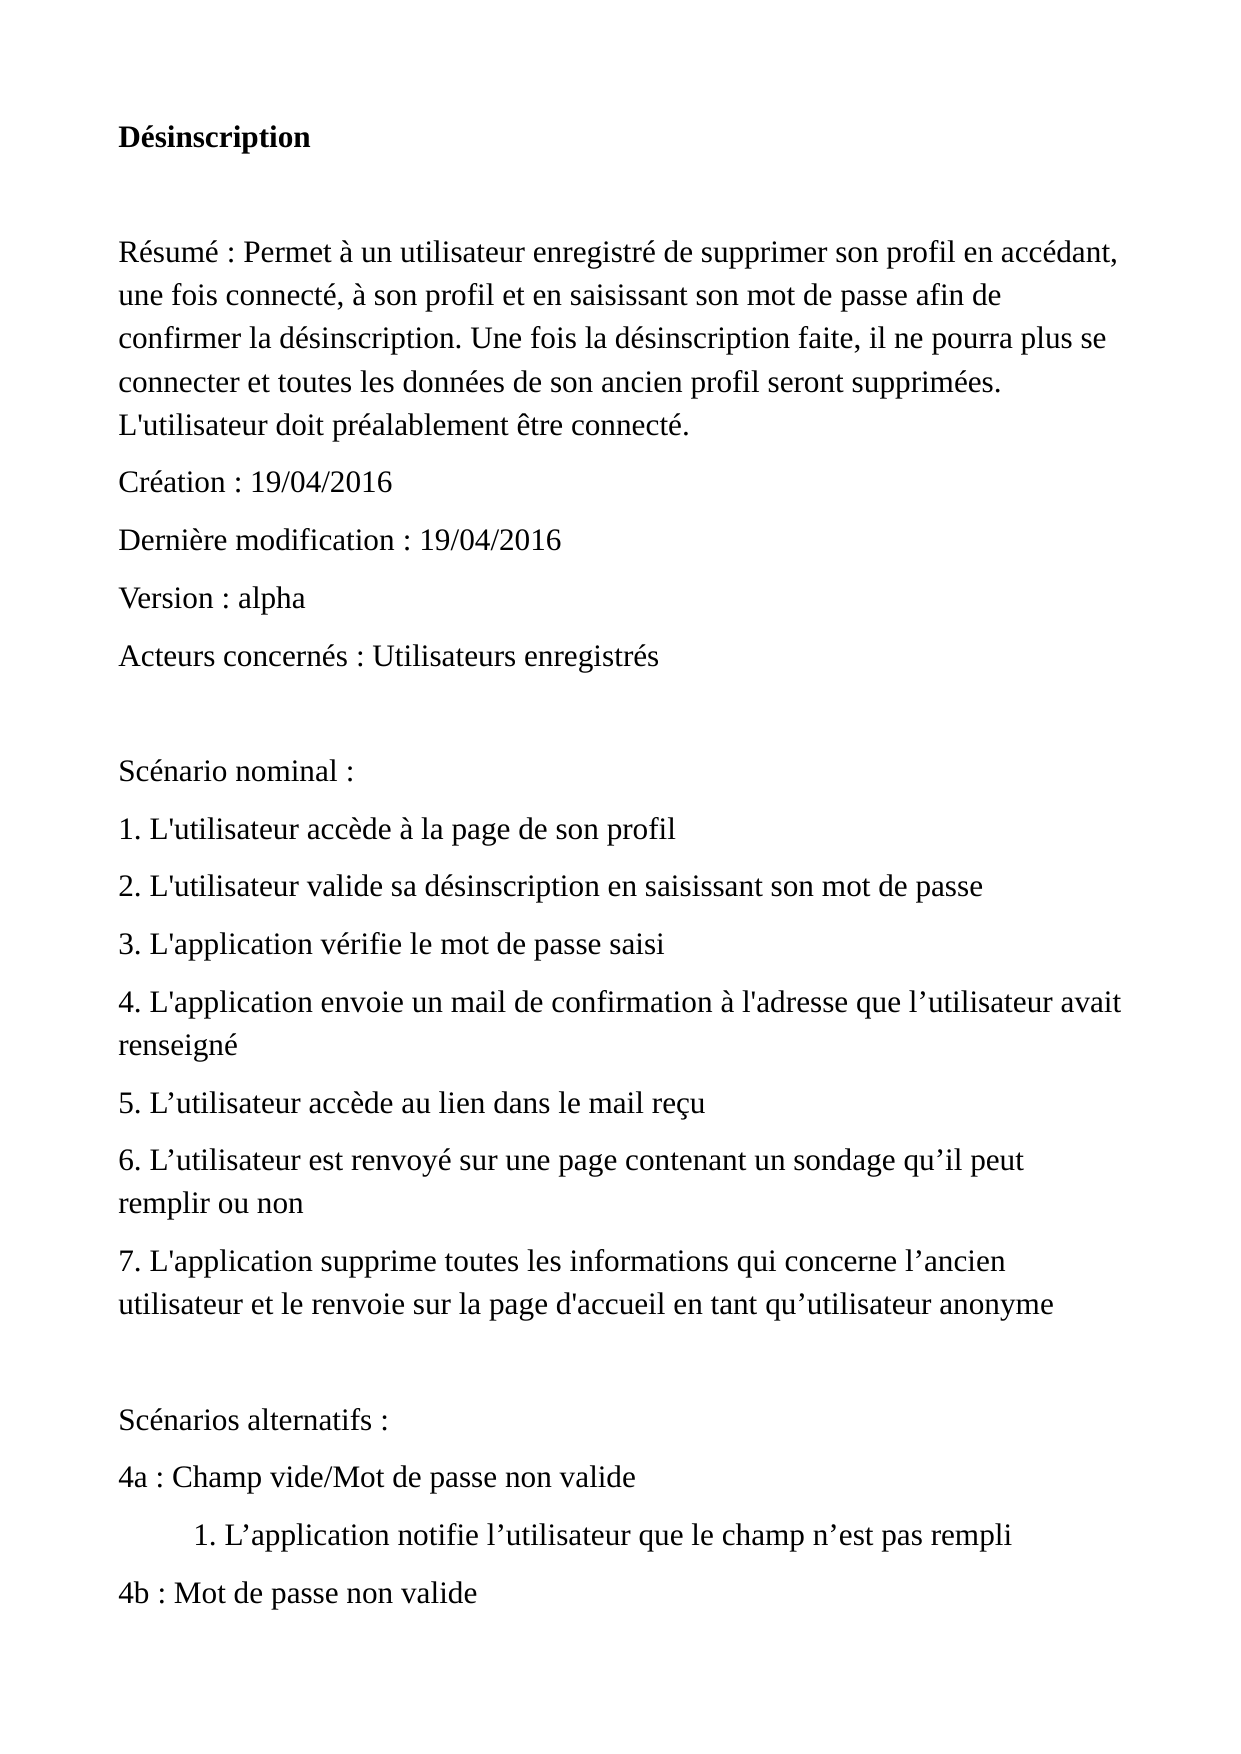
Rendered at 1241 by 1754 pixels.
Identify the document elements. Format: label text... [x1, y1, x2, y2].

text 4b : Mot de passe non valide [118, 1574, 1122, 1610]
text 4a : Champ vide/Mot de passe non valide [118, 1459, 1122, 1495]
text 6. L’utilisateur est renvoyé sur une page contenant un sondage qu’il peut remplir ou non [118, 1142, 1122, 1221]
text 1. L’application notifie l’utilisateur que le champ n’est pas rempli [118, 1516, 1122, 1552]
text Résumé : Permet à un utilisateur enregistré de supprimer son profil en accédant, une fois connecté, à son profil et en saisissant son mot de passe afin de confirmer la désinscription. Une fois la désinscription faite, il ne pourra plus se connecter et toutes les données de son ancien profil seront supprimées. L'utilisateur doit préalablement être connecté. [118, 233, 1122, 442]
text Scénarios alternatifs : [118, 1401, 1122, 1437]
text 3. L'application vérifie le mot de passe saisi [118, 925, 1122, 961]
text Création : 19/04/2016 [118, 464, 1122, 500]
text 2. L'utilisateur valide sa désinscription en saisissant son mot de passe [118, 868, 1122, 904]
text 5. L’utilisateur accède au lien dans le mail reçu [118, 1084, 1122, 1120]
text 4. L'application envoie un mail de confirmation à l'adresse que l’utilisateur avait renseigné [118, 983, 1122, 1062]
text Acteurs concernés : Utilisateurs enregistrés [118, 637, 1122, 673]
text Désinscription [118, 118, 1122, 154]
text 7. L'application supprime toutes les informations qui concerne l’ancien utilisateur et le renvoie sur la page d'accueil en tant qu’utilisateur anonyme [118, 1242, 1122, 1322]
text Dernière modification : 19/04/2016 [118, 521, 1122, 557]
text 1. L'utilisateur accède à la page de son profil [118, 810, 1122, 846]
text Scénario nominal : [118, 752, 1122, 788]
text Version : alpha [118, 579, 1122, 615]
